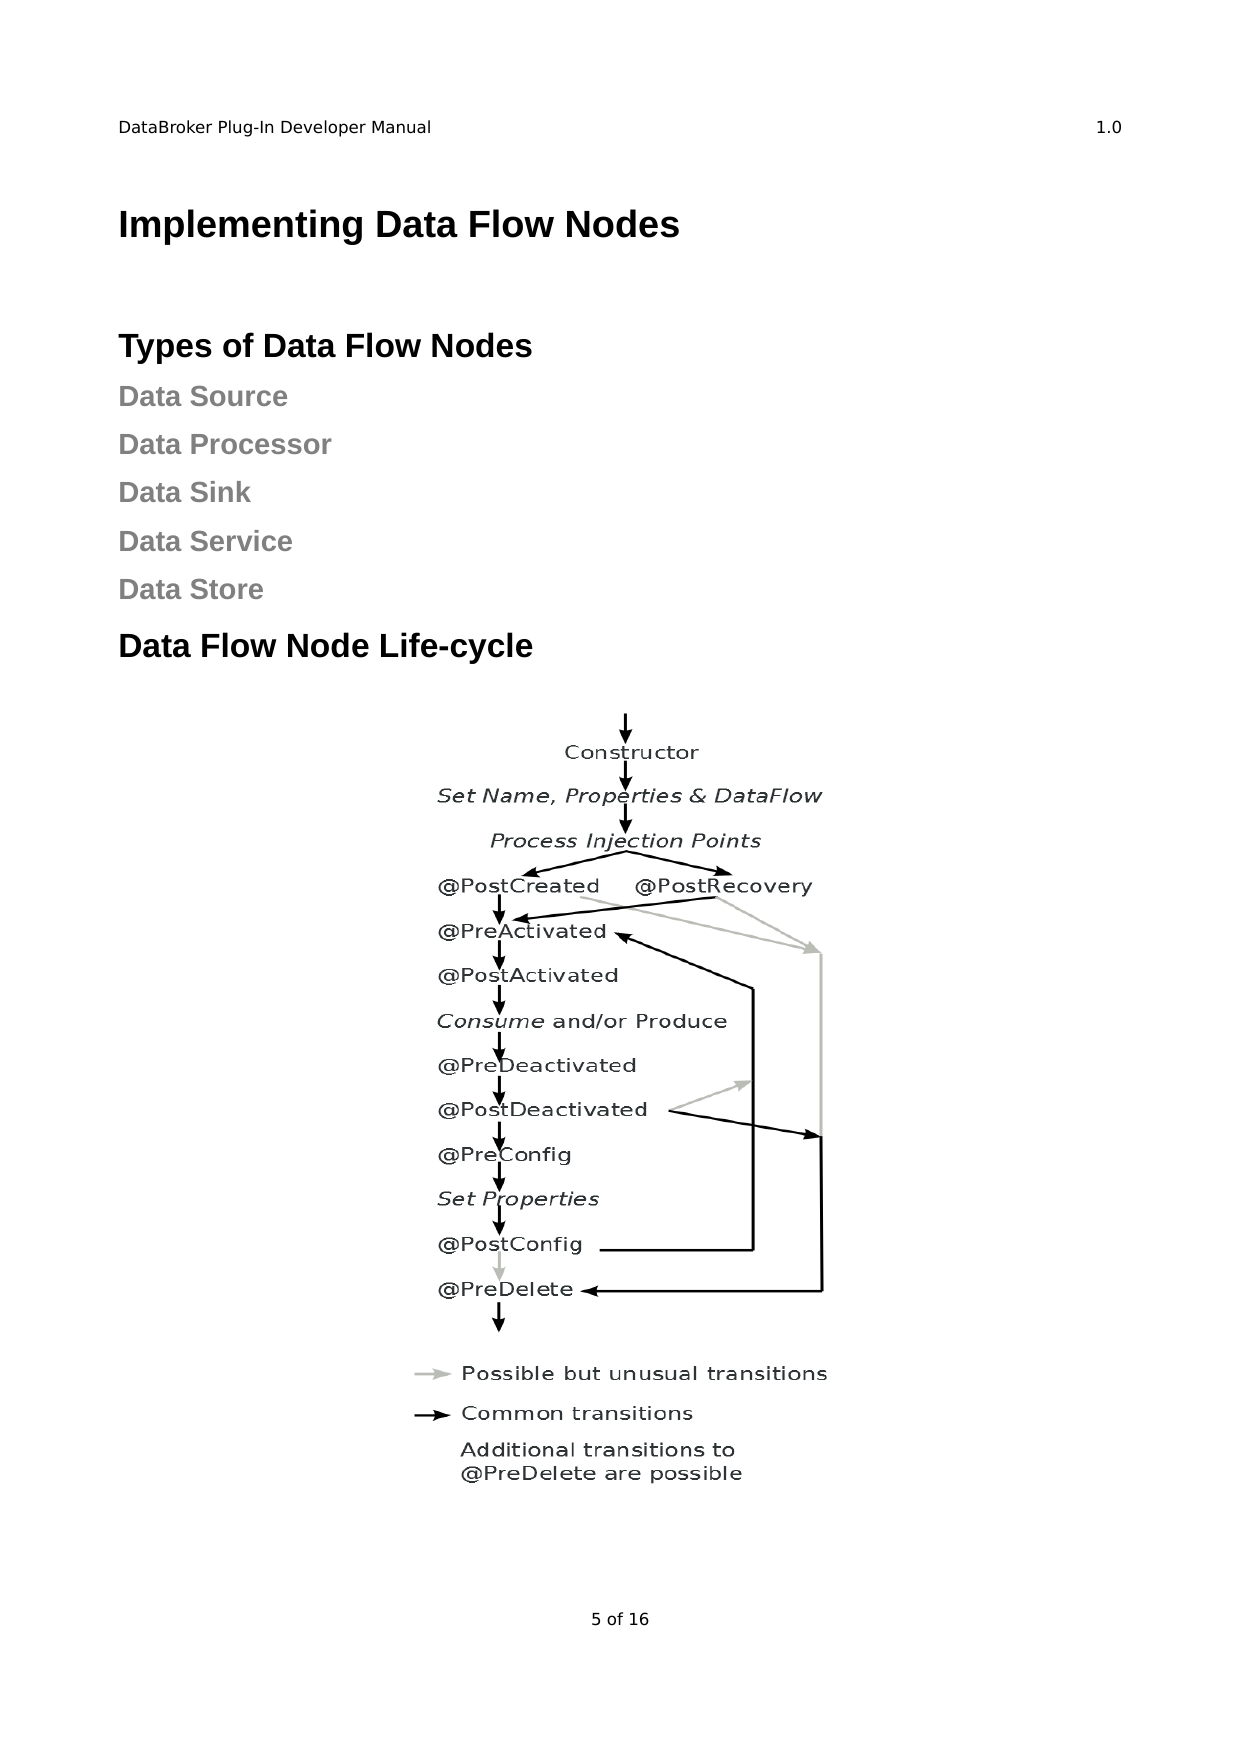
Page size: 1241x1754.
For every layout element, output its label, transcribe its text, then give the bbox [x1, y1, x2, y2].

subtitle Data Processor [118, 427, 1122, 461]
subtitle Types of Data Flow Nodes [118, 326, 1122, 365]
subtitle Data Service [118, 524, 1122, 557]
subtitle Data Store [118, 572, 1122, 605]
subtitle Data Source [118, 379, 1122, 413]
subtitle Data Sink [118, 476, 1122, 509]
picture [413, 712, 827, 1484]
subtitle Implementing Data Flow Nodes [118, 202, 1122, 246]
subtitle Data Flow Node Life-cycle [118, 626, 1122, 665]
